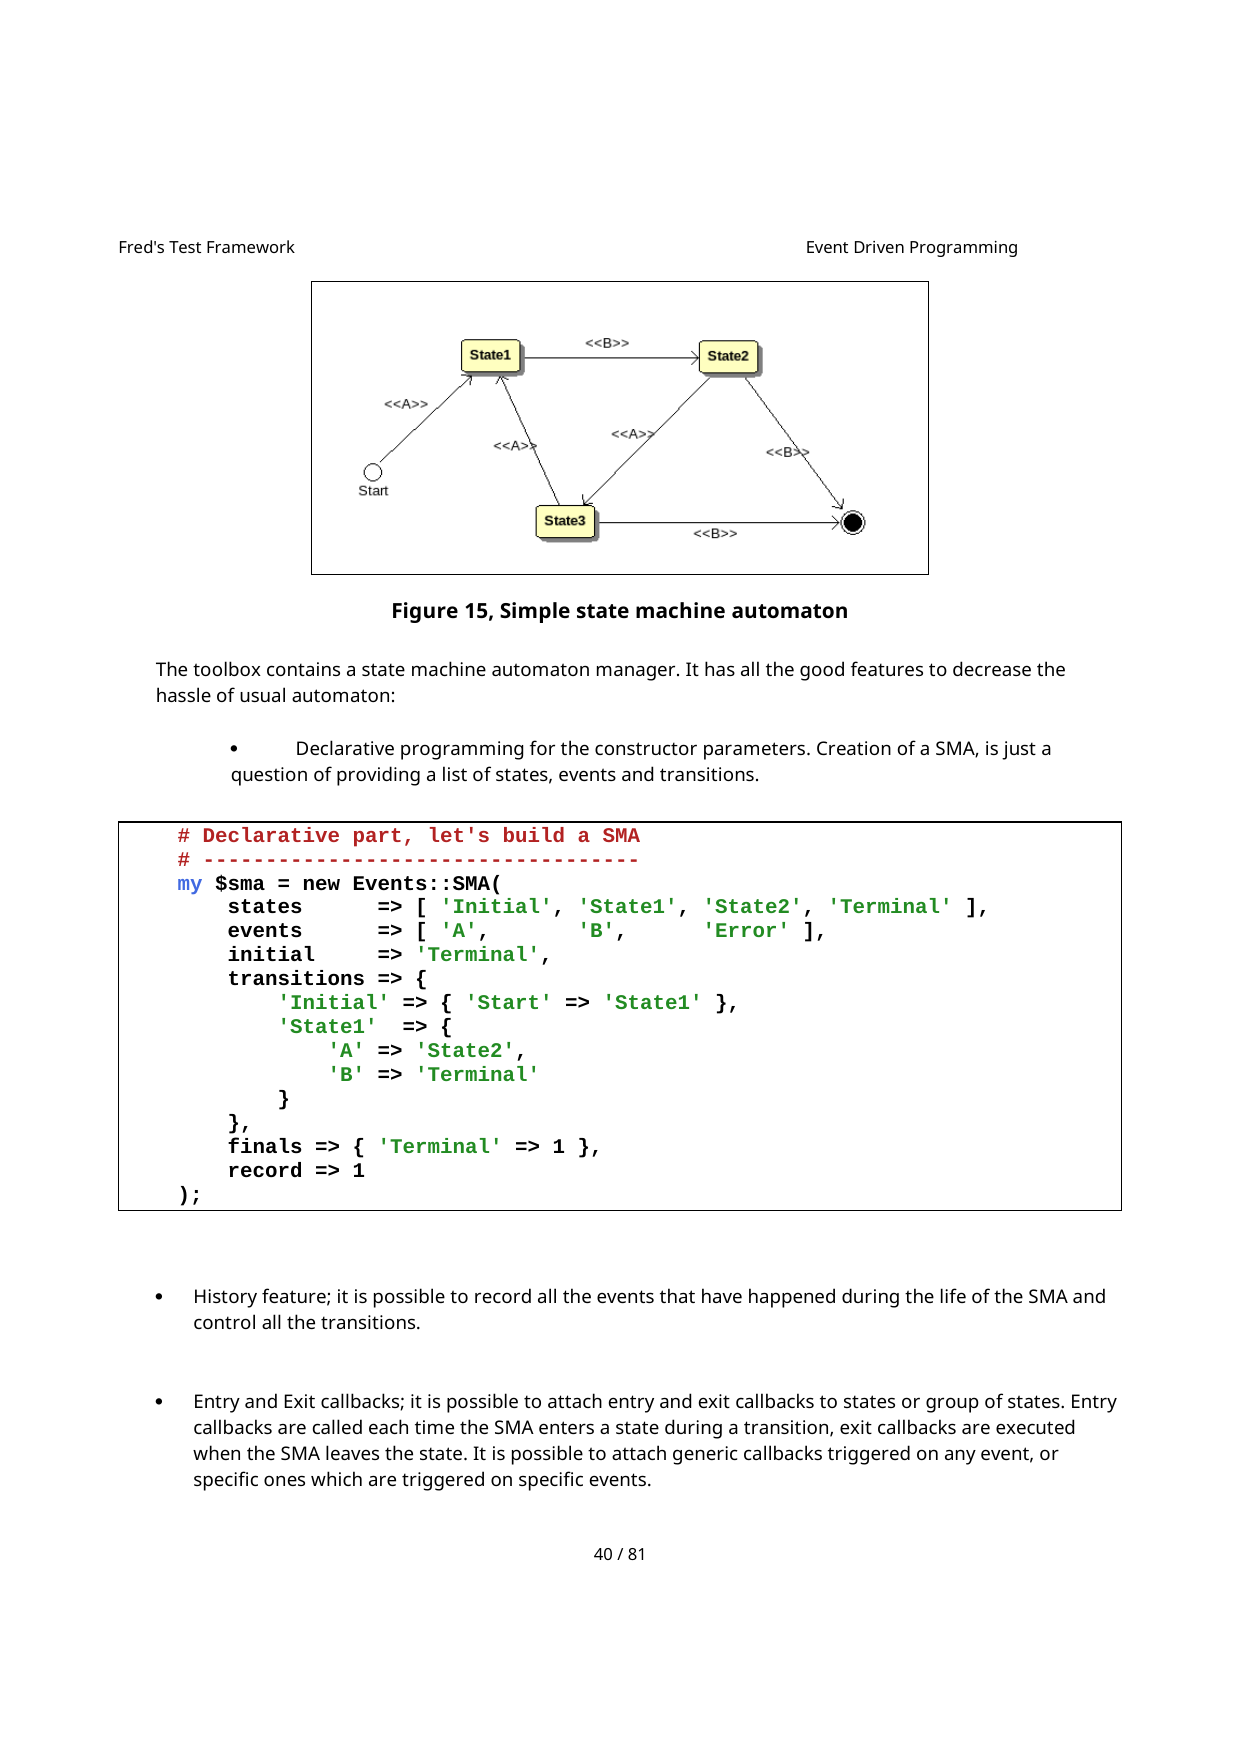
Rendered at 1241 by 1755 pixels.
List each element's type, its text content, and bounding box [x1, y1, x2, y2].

text 'A' => 'State2', [119, 1037, 1121, 1061]
text 'B' => 'Terminal' [119, 1061, 1121, 1085]
text } [119, 1085, 1121, 1109]
text }, [119, 1109, 1121, 1133]
text states => [ 'Initial', 'State1', 'State2', 'Terminal' ], [119, 893, 1121, 917]
text # Declarative part, let's build a SMA [119, 823, 1121, 845]
text ); [119, 1181, 1121, 1210]
text # ----------------------------------- [119, 845, 1121, 869]
text my $sma = new Events::SMA( [119, 869, 1121, 893]
text record => 1 [119, 1157, 1121, 1181]
text events => [ 'A', 'B', 'Error' ], [119, 917, 1121, 941]
text Figure 15, Simple state machine automaton [118, 596, 1122, 624]
text 'Initial' => { 'Start' => 'State1' }, [119, 989, 1121, 1013]
text transitions => { [119, 965, 1121, 989]
text 'State1' => { [119, 1013, 1121, 1037]
list History feature; it is possible to record all the events that have happened during the life of the SMA and control all the transitions. [156, 1283, 1122, 1361]
list Entry and Exit callbacks; it is possible to attach entry and exit callbacks to states or group of states. Entry callbacks are called each time the SMA enters a state during a transition, exit callbacks are executed when the SMA leaves the state. It is possible to attach generic callbacks triggered on any event, or specific ones which are triggered on specific events. [156, 1388, 1122, 1518]
list Declarative programming for the constructor parameters. Creation of a SMA, is just a question of providing a list of states, events and transitions. [231, 735, 1122, 813]
picture [327, 290, 913, 566]
text The toolbox contains a state machine automaton manager. It has all the good features to decrease the hassle of usual automaton: [156, 656, 1122, 708]
text finals => { 'Terminal' => 1 }, [119, 1133, 1121, 1157]
text initial => 'Terminal', [119, 941, 1121, 965]
